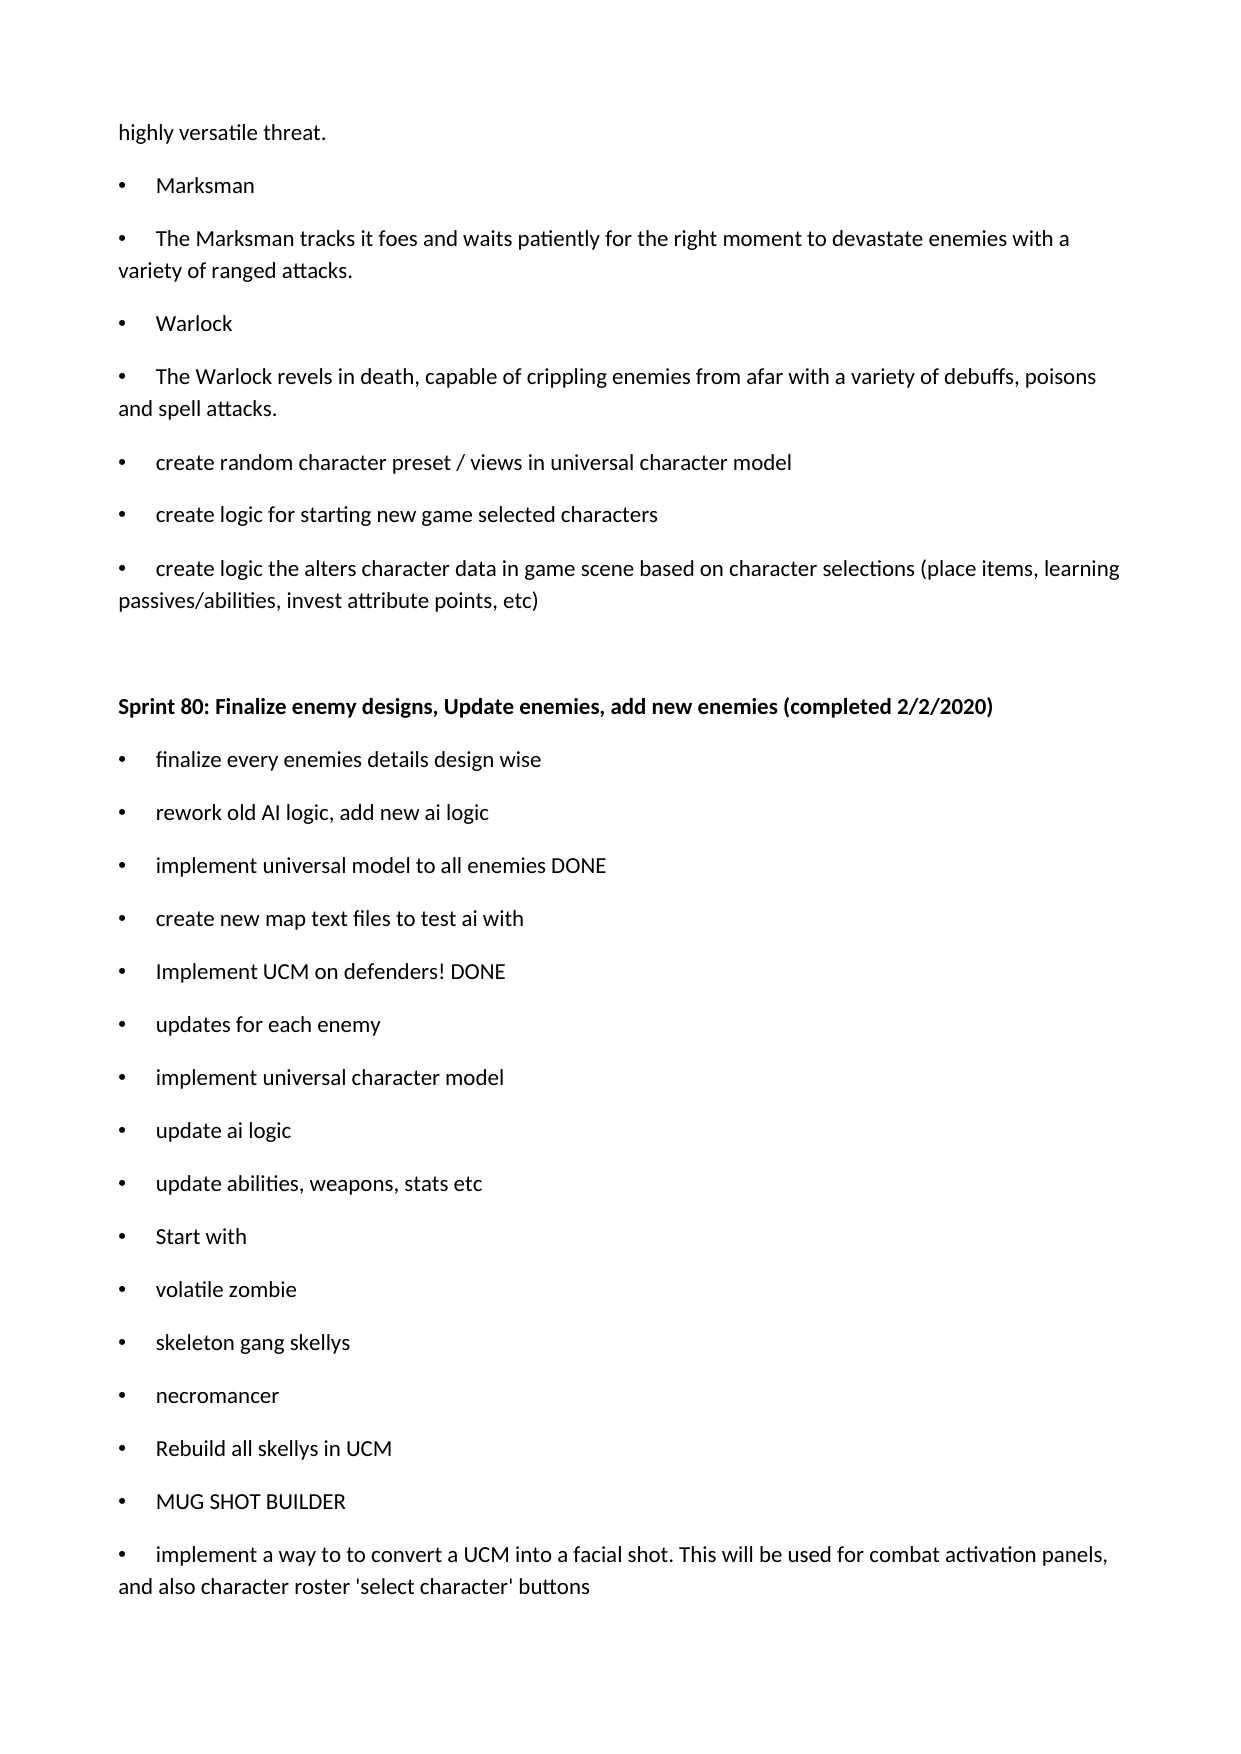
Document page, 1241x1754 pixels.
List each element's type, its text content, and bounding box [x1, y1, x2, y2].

list Start with [81, 1222, 1122, 1250]
list create random character preset / views in universal character model [81, 448, 1122, 476]
list implement universal character model [81, 1063, 1122, 1091]
list highly versatile threat. [81, 118, 1122, 146]
list finalize every enemies details design wise [81, 745, 1122, 773]
list create logic the alters character data in game scene based on character selections (place items, learning passives/abilities, invest attribute points, etc) [81, 554, 1122, 614]
list Implement UCM on defenders! DONE [81, 957, 1122, 985]
list implement a way to to convert a UCM into a facial shot. This will be used for combat activation panels, and also character roster 'select character' buttons [81, 1540, 1122, 1600]
list updates for each enemy [81, 1010, 1122, 1038]
list volatile zombie [81, 1275, 1122, 1303]
list update ai logic [81, 1116, 1122, 1144]
list create logic for starting new game selected characters [81, 501, 1122, 529]
list Marksman [81, 171, 1122, 199]
list The Warlock revels in death, capable of crippling enemies from afar with a variety of debuffs, poisons and spell attacks. [81, 362, 1122, 423]
list skeleton gang skellys [81, 1328, 1122, 1356]
list implement universal model to all enemies DONE [81, 851, 1122, 879]
list Rebuild all skellys in UCM [81, 1434, 1122, 1462]
list MUG SHOT BUILDER [81, 1487, 1122, 1515]
list necromancer [81, 1381, 1122, 1409]
list Warlock [81, 309, 1122, 337]
text Sprint 80: Finalize enemy designs, Update enemies, add new enemies (completed 2/2/2020) [118, 692, 1122, 720]
list update abilities, weapons, stats etc [81, 1169, 1122, 1197]
list create new map text files to test ai with [81, 904, 1122, 932]
list The Marksman tracks it foes and waits patiently for the right moment to devastate enemies with a variety of ranged attacks. [81, 224, 1122, 284]
list rework old AI logic, add new ai logic [81, 798, 1122, 826]
